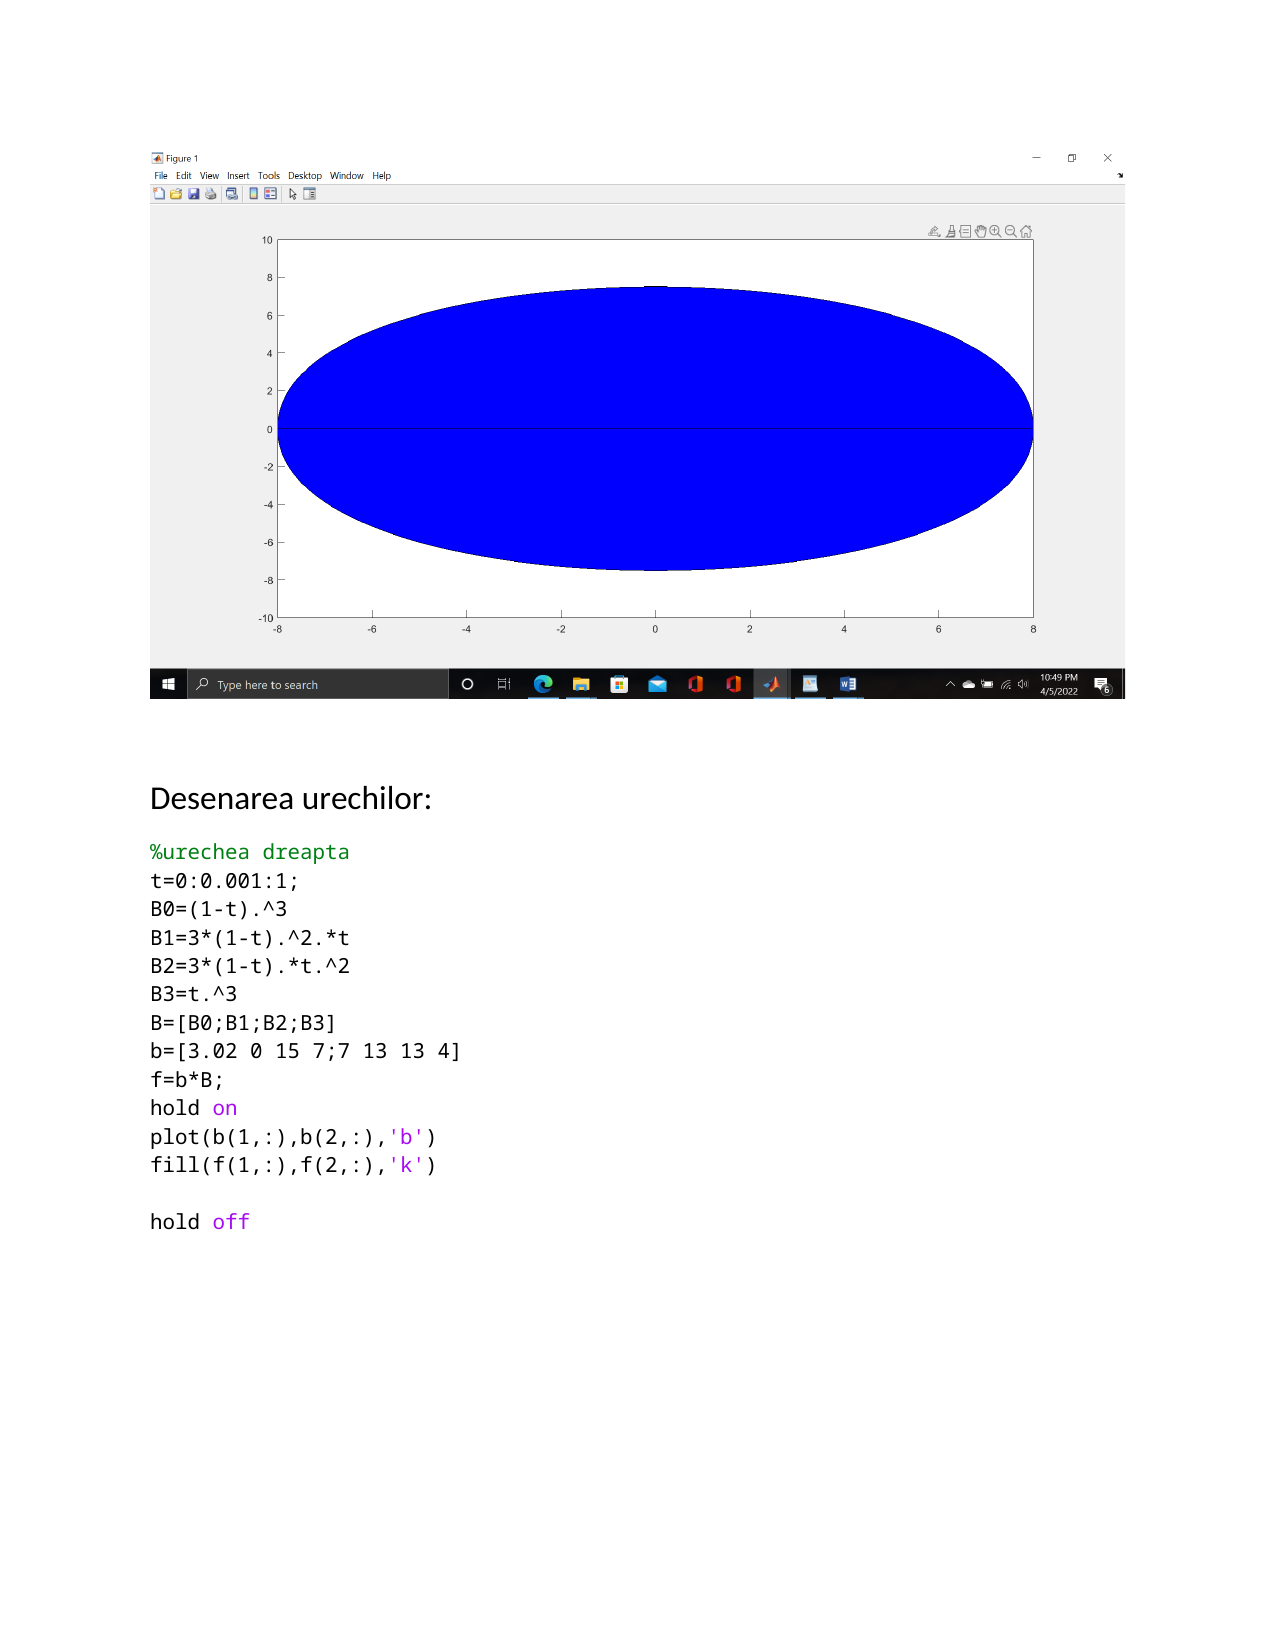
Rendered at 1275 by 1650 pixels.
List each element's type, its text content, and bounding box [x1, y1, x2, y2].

text t=0:0.001:1; [150, 866, 1125, 894]
text B3=t.^3 [150, 979, 1125, 1008]
text hold off [150, 1207, 1125, 1236]
text fill(f(1,:),f(2,:),'k') [150, 1150, 1125, 1179]
text B0=(1-t).^3 [150, 894, 1125, 923]
text plot(b(1,:),b(2,:),'b') [150, 1122, 1125, 1150]
text f=b*B; [150, 1065, 1125, 1093]
text B2=3*(1-t).*t.^2 [150, 951, 1125, 979]
text B=[B0;B1;B2;B3] [150, 1008, 1125, 1036]
text B1=3*(1-t).^2.*t [150, 923, 1125, 951]
text b=[3.02 0 15 7;7 13 13 4] [150, 1036, 1125, 1065]
text Desenarea urechilor: [150, 777, 1125, 818]
text hold on [150, 1093, 1125, 1122]
text %urechea dreapta [150, 837, 1125, 866]
